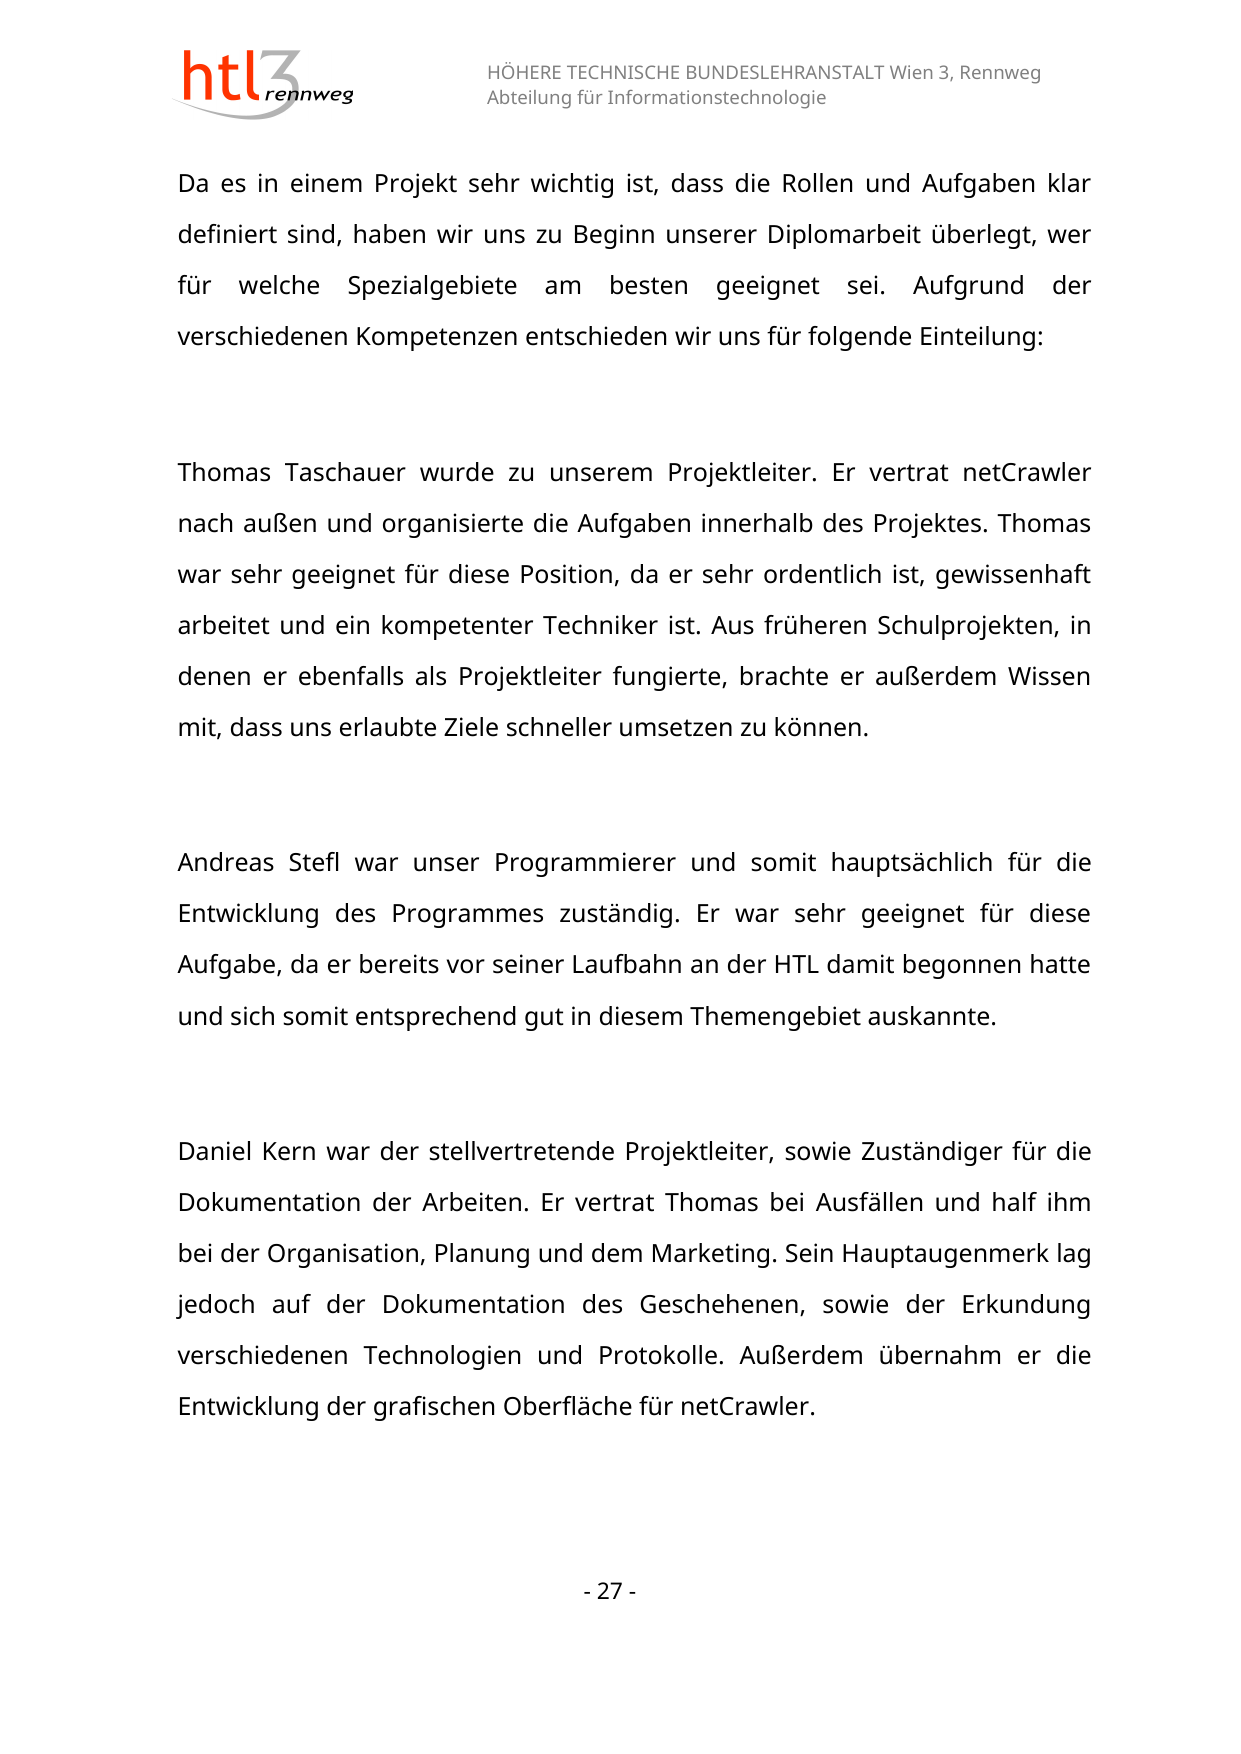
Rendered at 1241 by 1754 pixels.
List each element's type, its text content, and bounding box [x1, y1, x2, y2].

picture [171, 50, 353, 120]
text Thomas Taschauer wurde zu unserem Projektleiter. Er vertrat netCrawler nach außen und organisierte die Aufgaben innerhalb des Projektes. Thomas war sehr geeignet für diese Position, da er sehr ordentlich ist, gewissenhaft arbeitet und ein kompetenter Techniker ist. Aus früheren Schulprojekten, in denen er ebenfalls als Projektleiter fungierte, brachte er außerdem Wissen mit, dass uns erlaubte Ziele schneller umsetzen zu können. [177, 454, 1092, 744]
text Andreas Stefl war unser Programmierer und somit hauptsächlich für die Entwicklung des Programmes zuständig. Er war sehr geeignet für diese Aufgabe, da er bereits vor seiner Laufbahn an der HTL damit begonnen hatte und sich somit entsprechend gut in diesem Themengebiet auskannte. [177, 845, 1092, 1032]
text Daniel Kern war der stellvertretende Projektleiter, sowie Zuständiger für die Dokumentation der Arbeiten. Er vertrat Thomas bei Ausfällen und half ihm bei der Organisation, Planung und dem Marketing. Sein Hauptaugenmerk lag jedoch auf der Dokumentation des Geschehenen, sowie der Erkundung verschiedenen Technologien und Protokolle. Außerdem übernahm er die Entwicklung der grafischen Oberfläche für netCrawler. [177, 1133, 1092, 1423]
text Da es in einem Projekt sehr wichtig ist, dass die Rollen und Aufgaben klar definiert sind, haben wir uns zu Beginn unserer Diplomarbeit überlegt, wer für welche Spezialgebiete am besten geeignet sei. Aufgrund der verschiedenen Kompetenzen entschieden wir uns für folgende Einteilung: [177, 166, 1092, 353]
